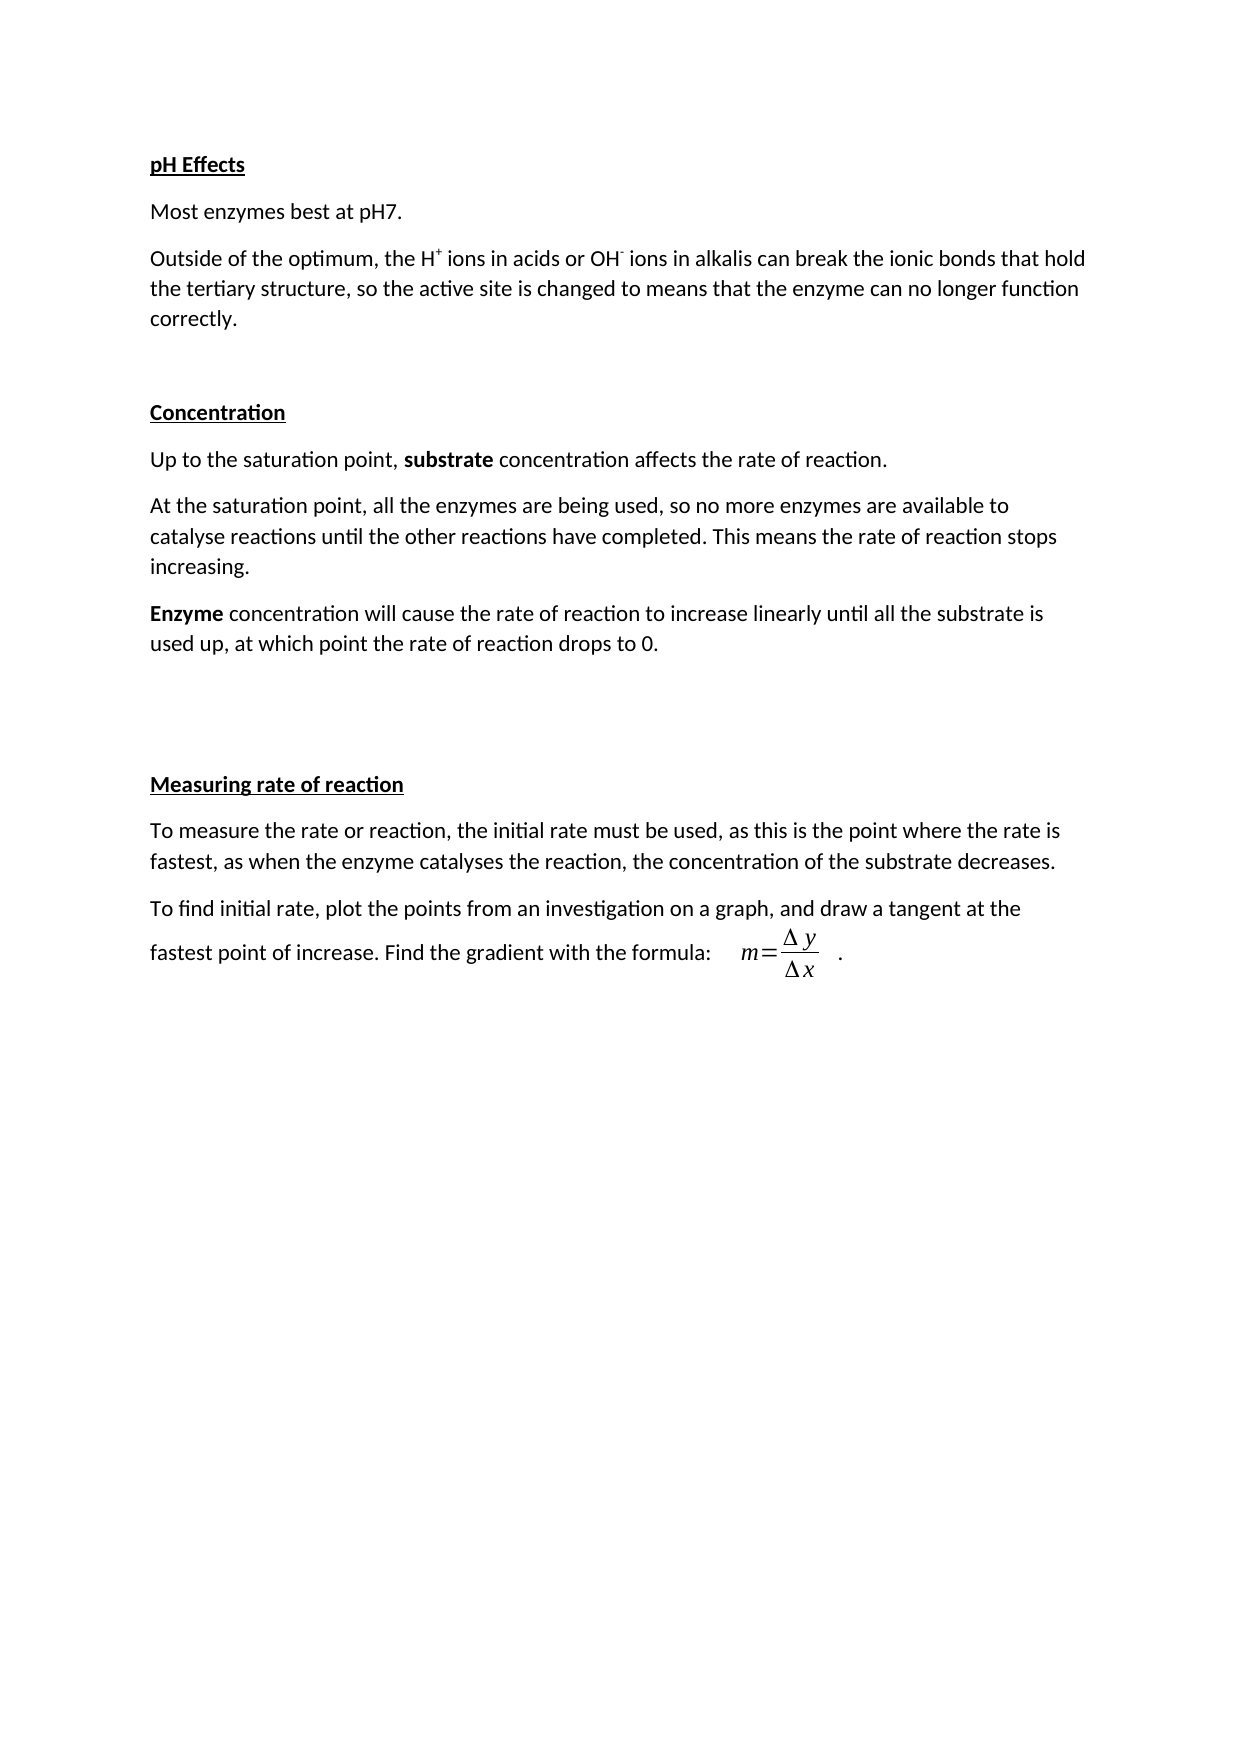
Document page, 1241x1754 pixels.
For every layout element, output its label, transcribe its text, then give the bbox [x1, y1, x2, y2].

text Enzyme concentration will cause the rate of reaction to increase linearly until all the substrate is used up, at which point the rate of reaction drops to 0. [150, 599, 1090, 657]
text Outside of the optimum, the H+ ions in acids or OH- ions in alkalis can break the ionic bonds that hold the tertiary structure, so the active site is changed to means that the enzyme can no longer function correctly. [150, 244, 1090, 332]
text To measure the rate or reaction, the initial rate must be used, as this is the point where the rate is fastest, as when the enzyme catalyses the reaction, the concentration of the substrate decreases. [150, 817, 1090, 875]
text Up to the saturation point, substrate concentration affects the rate of reaction. [150, 445, 1090, 473]
text pH Effects [150, 150, 1090, 178]
text Concentration [150, 398, 1090, 426]
text To find initial rate, plot the points from an investigation on a graph, and draw a tangent at the fastest point of increase. Find the gradient with the formula: . [150, 894, 1090, 983]
text Most enzymes best at pH7. [150, 197, 1090, 225]
text Measuring rate of reaction [150, 770, 1090, 798]
text At the saturation point, all the enzymes are being used, so no more enzymes are available to catalyse reactions until the other reactions have completed. This means the rate of reaction stops increasing. [150, 492, 1090, 580]
